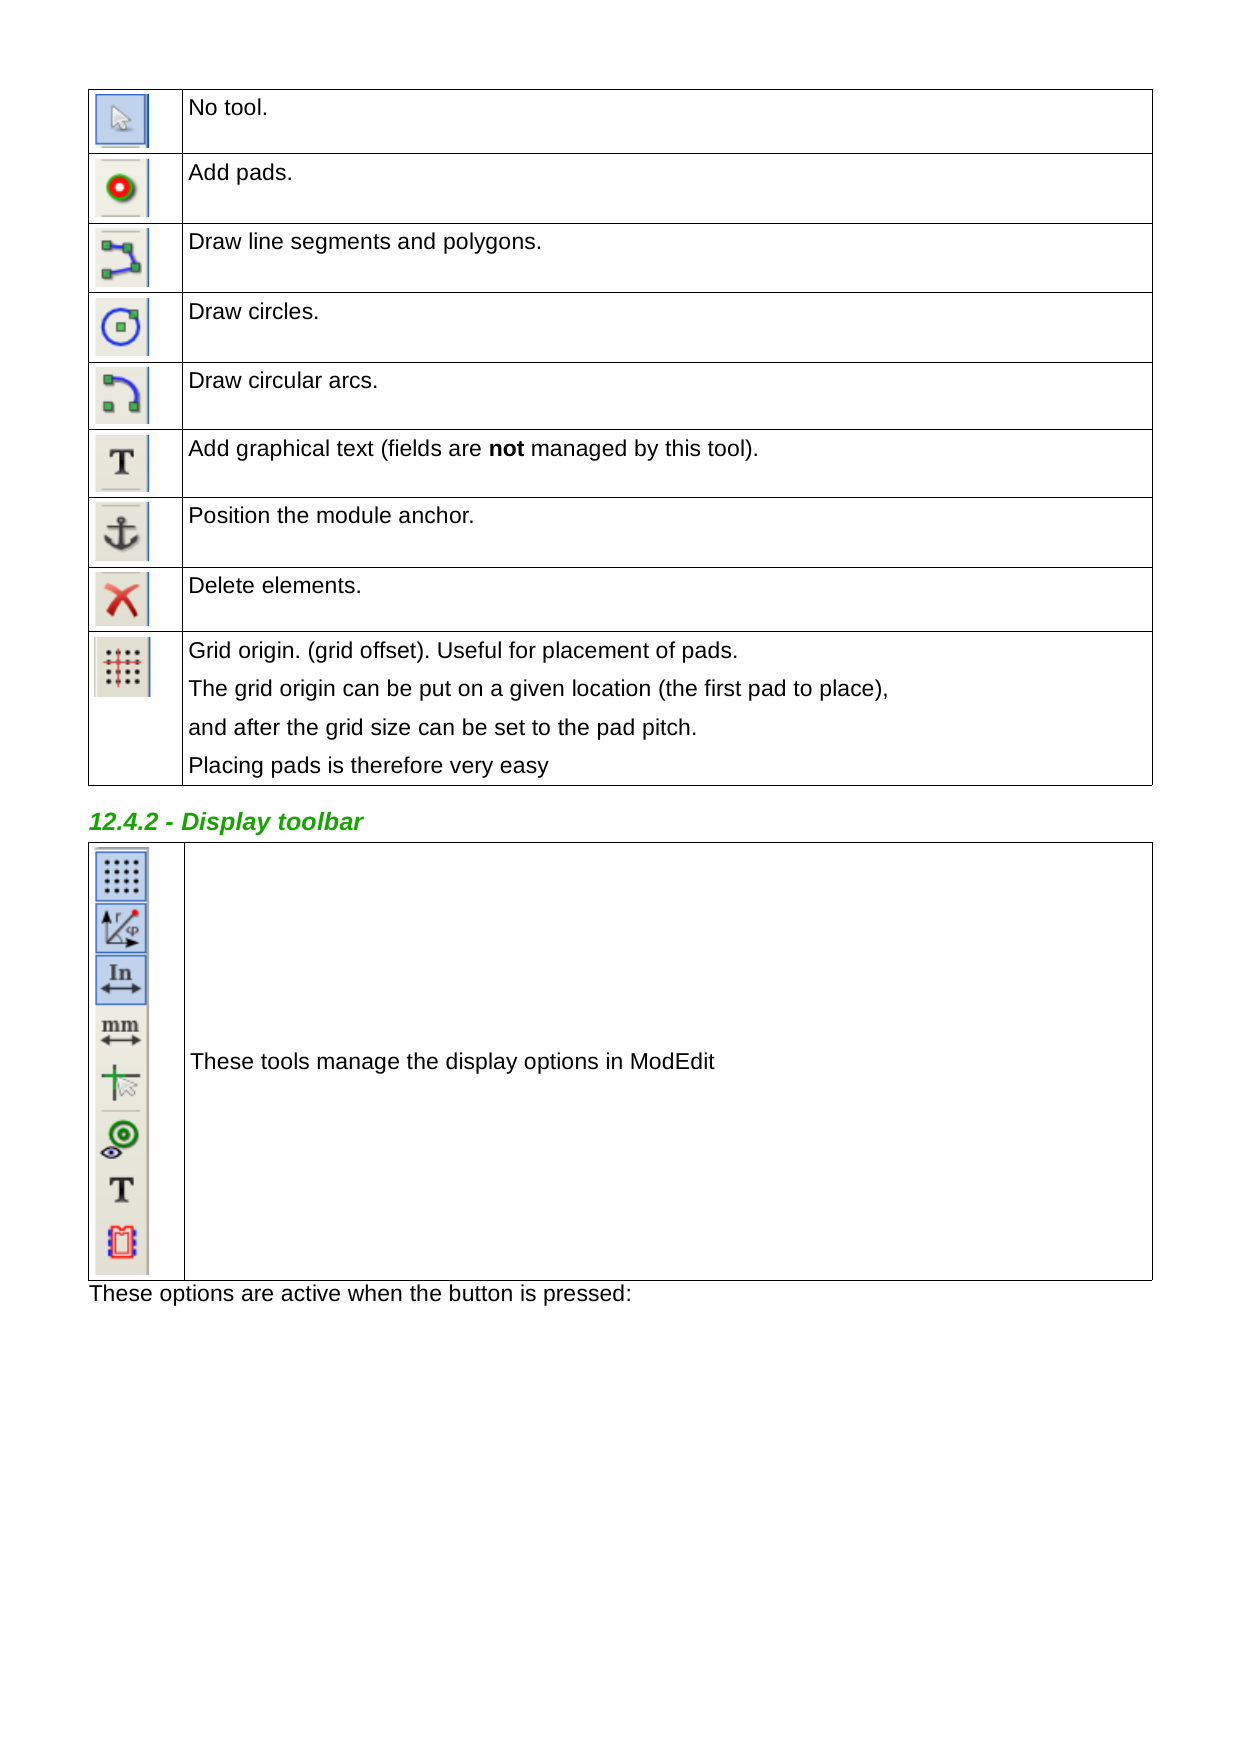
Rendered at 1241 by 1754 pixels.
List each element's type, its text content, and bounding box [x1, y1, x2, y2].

table_cell [89, 224, 182, 292]
text These options are active when the button is pressed: [88, 1281, 1152, 1306]
picture [94, 159, 150, 217]
table_header [89, 843, 184, 1280]
table_header [89, 90, 182, 153]
picture [94, 502, 150, 561]
table_cell [89, 363, 182, 429]
subtitle Display toolbar [88, 808, 1152, 836]
table_cell [89, 632, 182, 784]
table_cell [89, 430, 182, 497]
table_cell [89, 498, 182, 567]
picture [94, 367, 150, 424]
picture [94, 94, 149, 148]
table_cell Grid origin. (grid offset). Useful for placement of pads. The grid origin can be put on a given location (the first pad to place), and after the grid size can be set to the pad pitch. Placing pads is therefore very easy [183, 632, 1152, 784]
picture [94, 435, 150, 492]
picture [94, 228, 150, 287]
picture [94, 847, 150, 1275]
table_cell Add pads. [183, 154, 1152, 223]
table_cell [89, 293, 182, 362]
table_cell Add graphical text (fields are not managed by this tool). [183, 430, 1152, 497]
table_cell Draw line segments and polygons. [183, 224, 1152, 292]
table_header These tools manage the display options in ModEdit [185, 843, 1152, 1280]
table_header No tool. [183, 90, 1152, 153]
table_cell Delete elements. [183, 568, 1152, 631]
table_cell [89, 154, 182, 223]
picture [94, 298, 150, 356]
picture [94, 637, 151, 697]
table_cell Position the module anchor. [183, 498, 1152, 567]
table_cell Draw circular arcs. [183, 363, 1152, 429]
table_cell Draw circles. [183, 293, 1152, 362]
table_cell [89, 568, 182, 631]
picture [94, 572, 150, 626]
